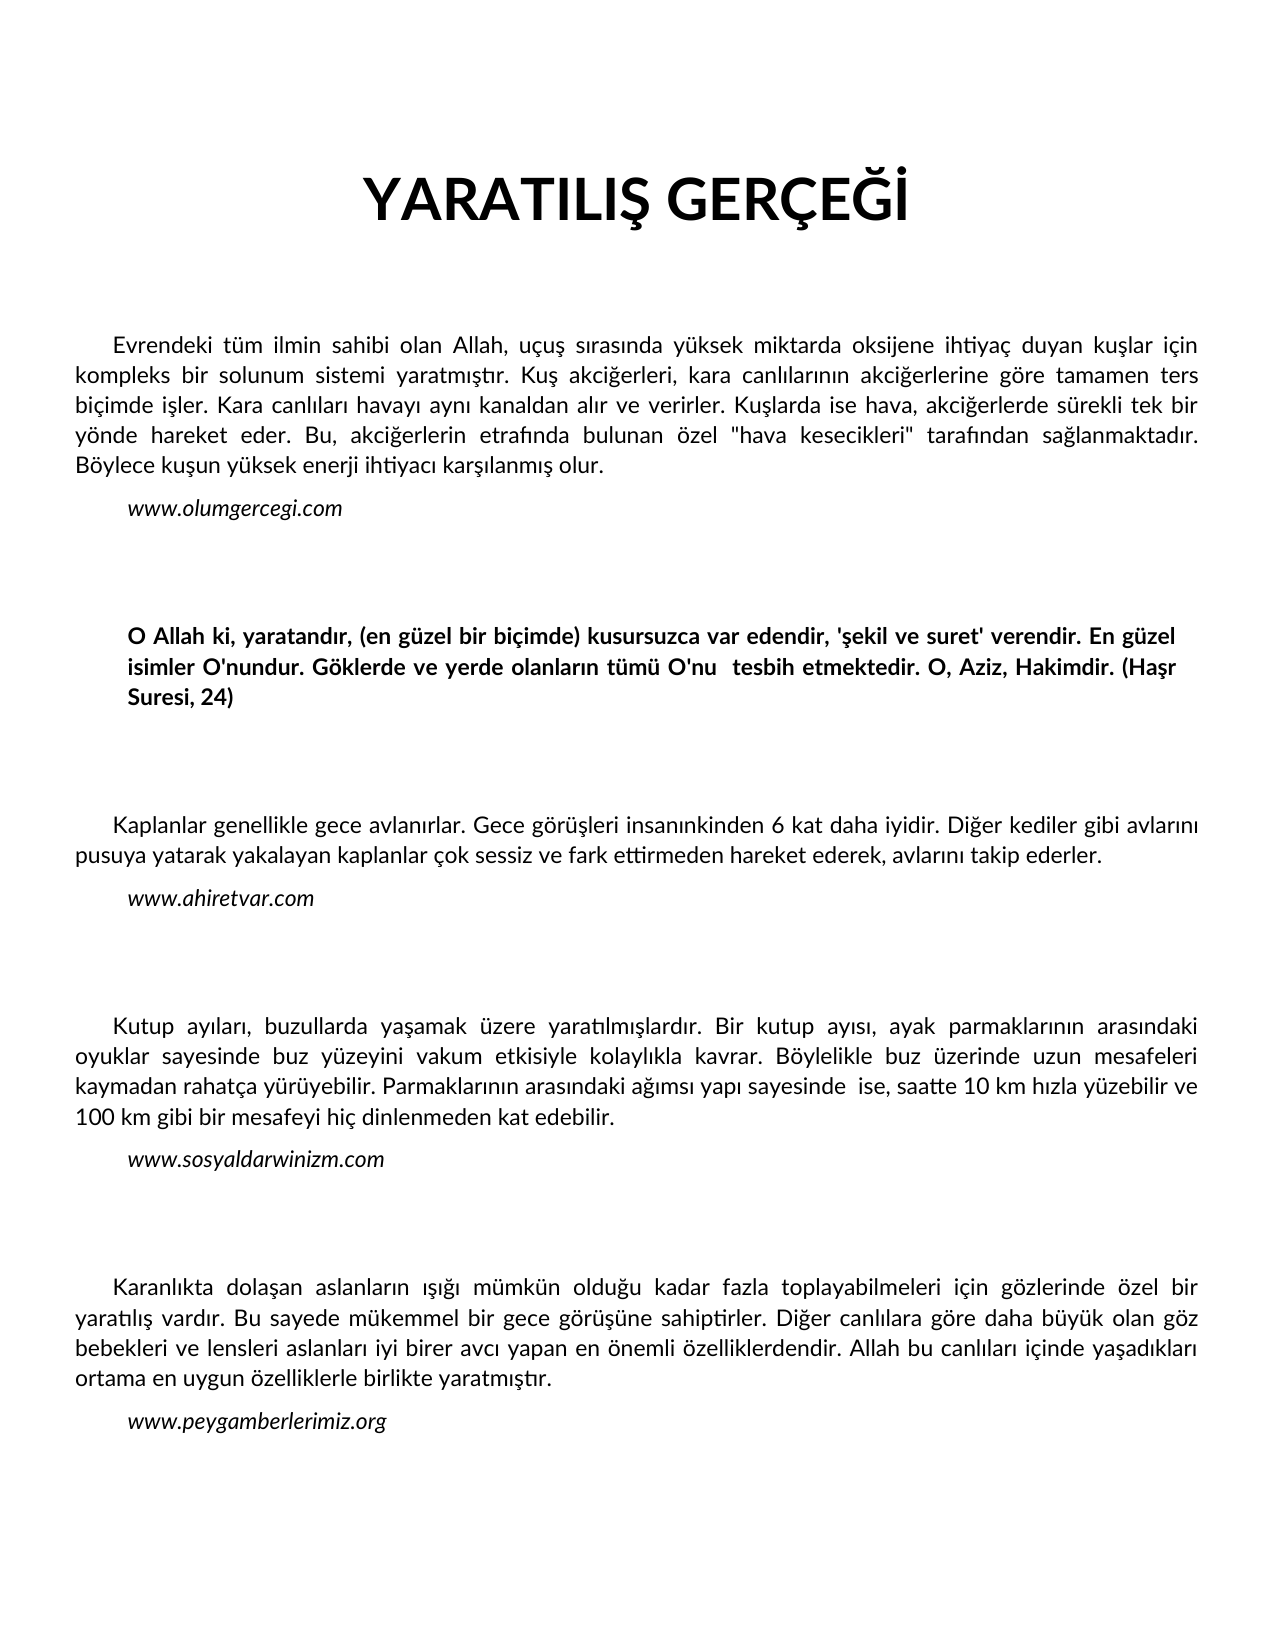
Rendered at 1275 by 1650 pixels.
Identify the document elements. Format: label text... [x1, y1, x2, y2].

text O Allah ki, yaratandır, (en güzel bir biçimde) kusursuzca var edendir, 'şekil ve suret' verendir. En güzel isimler O'nundur. Göklerde ve yerde olanların tümü O'nu tesbih etmektedir. O, Aziz, Hakimdir. (Haşr Suresi, 24) [127, 622, 1177, 710]
text www.sosyaldarwinizm.com [127, 1145, 1177, 1172]
text Kutup ayıları, buzullarda yaşamak üzere yaratılmışlardır. Bir kutup ayısı, ayak parmaklarının arasındaki oyuklar sayesinde buz yüzeyini vakum etkisiyle kolaylıkla kavrar. Böylelikle buz üzerinde uzun mesafeleri kaymadan rahatça yürüyebilir. Parmaklarının arasındaki ağımsı yapı sayesinde ise, saatte 10 km hızla yüzebilir ve 100 km gibi bir mesafeyi hiç dinlenmeden kat edebilir. [75, 1012, 1200, 1130]
text Kaplanlar genellikle gece avlanırlar. Gece görüşleri insanınkinden 6 kat daha iyidir. Diğer kediler gibi avlarını pusuya yatarak yakalayan kaplanlar çok sessiz ve fark ettirmeden hareket ederek, avlarını takip ederler. [75, 811, 1200, 868]
text Evrendeki tüm ilmin sahibi olan Allah, uçuş sırasında yüksek miktarda oksijene ihtiyaç duyan kuşlar için kompleks bir solunum sistemi yaratmıştır. Kuş akciğerleri, kara canlılarının akciğerlerine göre tamamen ters biçimde işler. Kara canlıları havayı aynı kanaldan alır ve verirler. Kuşlarda ise hava, akciğerlerde sürekli tek bir yönde hareket eder. Bu, akciğerlerin etrafında bulunan özel "hava kesecikleri" tarafından sağlanmaktadır. Böylece kuşun yüksek enerji ihtiyacı karşılanmış olur. [75, 330, 1200, 479]
text Karanlıkta dolaşan aslanların ışığı mümkün olduğu kadar fazla toplayabilmeleri için gözlerinde özel bir yaratılış vardır. Bu sayede mükemmel bir gece görüşüne sahiptirler. Diğer canlılara göre daha büyük olan göz bebekleri ve lensleri aslanları iyi birer avcı yapan en önemli özelliklerdendir. Allah bu canlıları içinde yaşadıkları ortama en uygun özelliklerle birlikte yaratmıştır. [75, 1273, 1200, 1391]
subtitle YARATILIŞ GERÇEĞİ [75, 162, 1200, 232]
text www.peygamberlerimiz.org [127, 1406, 1177, 1434]
text www.ahiretvar.com [127, 883, 1177, 911]
text www.olumgercegi.com [127, 494, 1177, 521]
